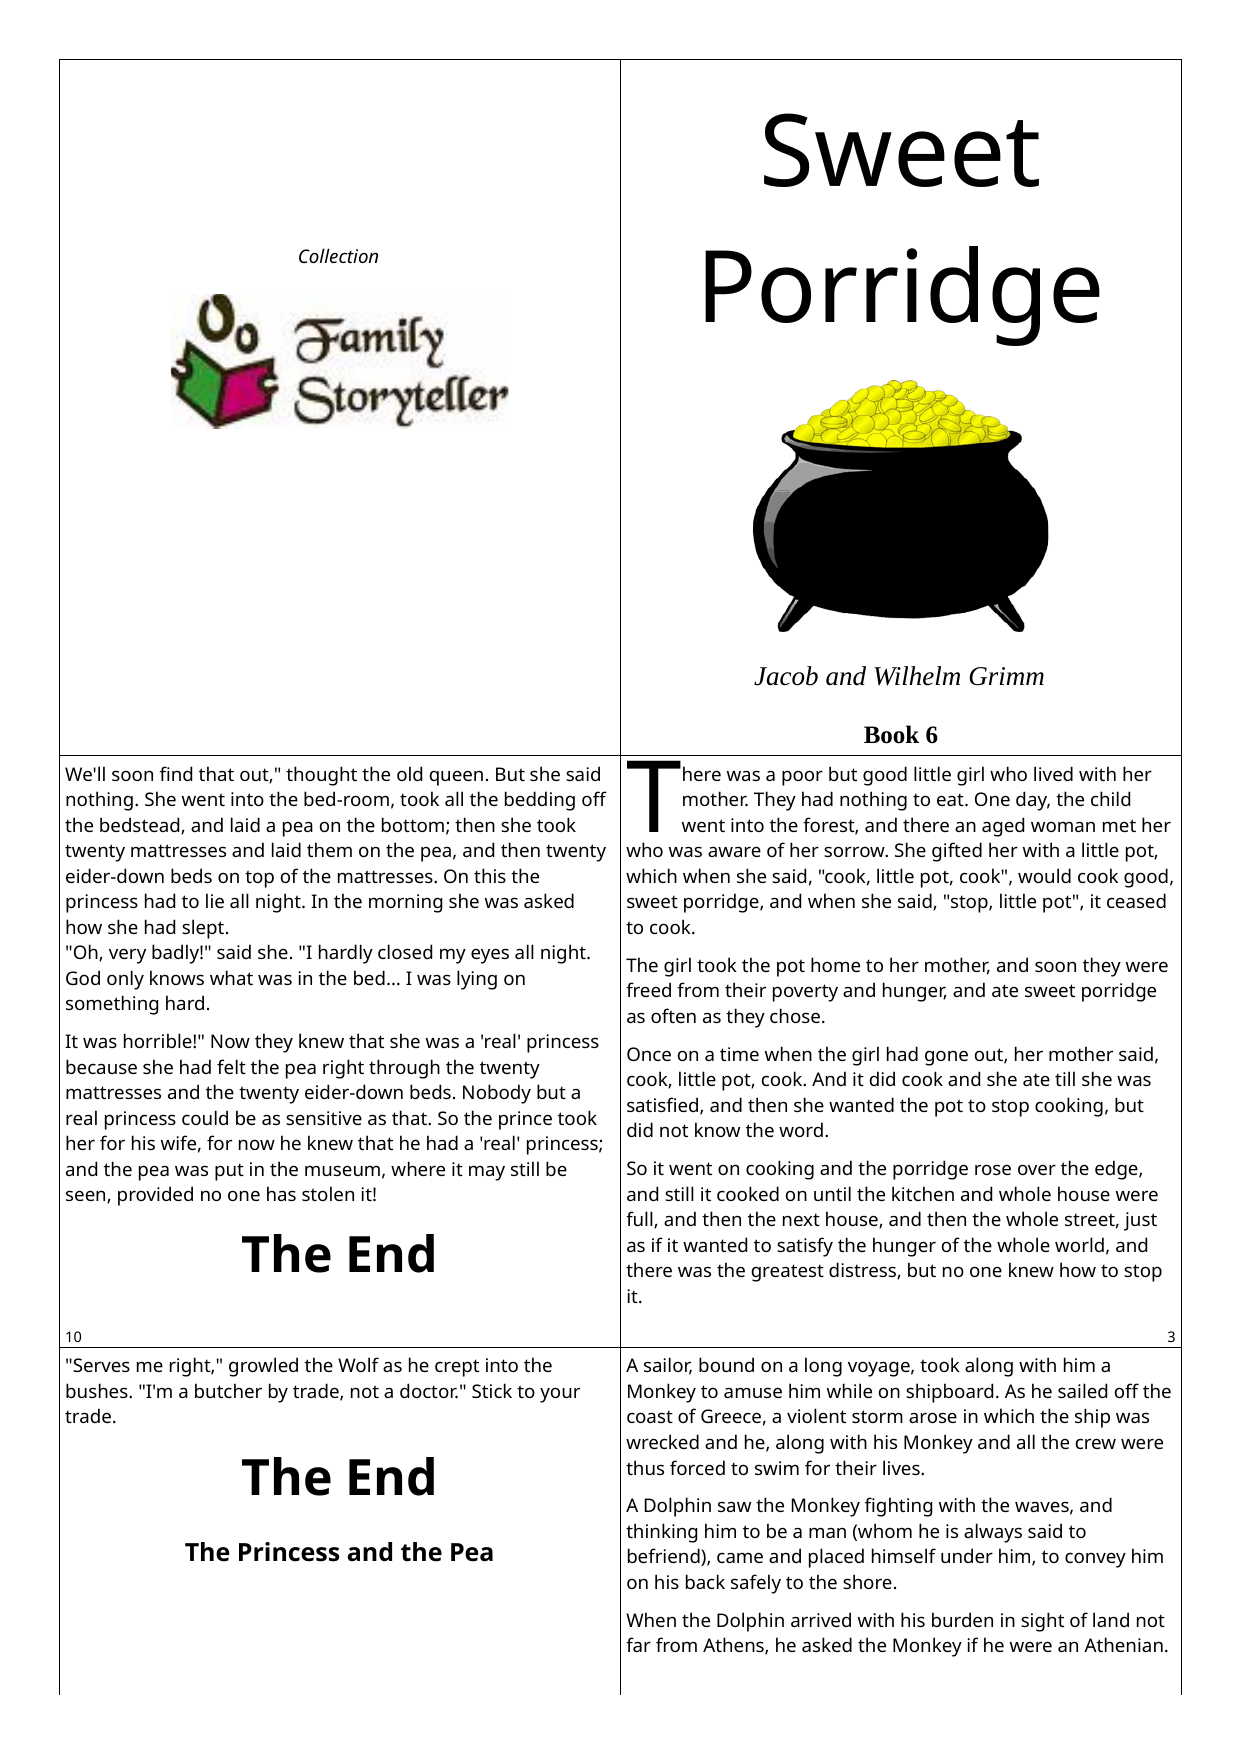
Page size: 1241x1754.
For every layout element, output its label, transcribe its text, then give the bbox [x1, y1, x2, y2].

table_cell A sailor, bound on a long voyage, took along with him a Monkey to amuse him while on shipboard. As he sailed off the coast of Greece, a violent storm arose in which the ship was wrecked and he, along with his Monkey and all the crew were thus forced to swim for their lives. A Dolphin saw the Monkey fighting with the waves, and thinking him to be a man (whom he is always said to befriend), came and placed himself under him, to convey him on his back safely to the shore. When the Dolphin arrived with his burden in sight of land not far from Athens, he asked the Monkey if he were an Athenian. [621, 1348, 1181, 1695]
picture [170, 294, 509, 429]
picture [752, 380, 1049, 632]
table_header Collection [60, 60, 620, 755]
table_cell 10 [60, 1327, 620, 1347]
table_header Sweet Porridge Jacob and Wilhelm Grimm Book 6 [621, 60, 1181, 755]
table_cell We'll soon find that out," thought the old queen. But she said nothing. She went into the bed-room, took all the bedding off the bedstead, and laid a pea on the bottom; then she took twenty mattresses and laid them on the pea, and then twenty eider-down beds on top of the mattresses. On this the princess had to lie all night. In the morning she was asked how she had slept. "Oh, very badly!" said she. "I hardly closed my eyes all night. God only knows what was in the bed… I was lying on something hard. It was horrible!" Now they knew that she was a 'real' princess because she had felt the pea right through the twenty mattresses and the twenty eider-down beds. Nobody but a real princess could be as sensitive as that. So the prince took her for his wife, for now he knew that he had a 'real' princess; and the pea was put in the museum, where it may still be seen, provided no one has stolen it! The End [60, 756, 620, 1327]
table_cell 3 [621, 1327, 1181, 1347]
table_cell "Serves me right," growled the Wolf as he crept into the bushes. "I'm a butcher by trade, not a doctor." Stick to your trade. The End The Princess and the Pea [60, 1348, 620, 1695]
table_cell There was a poor but good little girl who lived with her mother. They had nothing to eat. One day, the child went into the forest, and there an aged woman met her who was aware of her sorrow. She gifted her with a little pot, which when she said, "cook, little pot, cook", would cook good, sweet porridge, and when she said, "stop, little pot", it ceased to cook. The girl took the pot home to her mother, and soon they were freed from their poverty and hunger, and ate sweet porridge as often as they chose. Once on a time when the girl had gone out, her mother said, cook, little pot, cook. And it did cook and she ate till she was satisfied, and then she wanted the pot to stop cooking, but did not know the word. So it went on cooking and the porridge rose over the edge, and still it cooked on until the kitchen and whole house were full, and then the next house, and then the whole street, just as if it wanted to satisfy the hunger of the whole world, and there was the greatest distress, but no one knew how to stop it. [621, 756, 1181, 1327]
